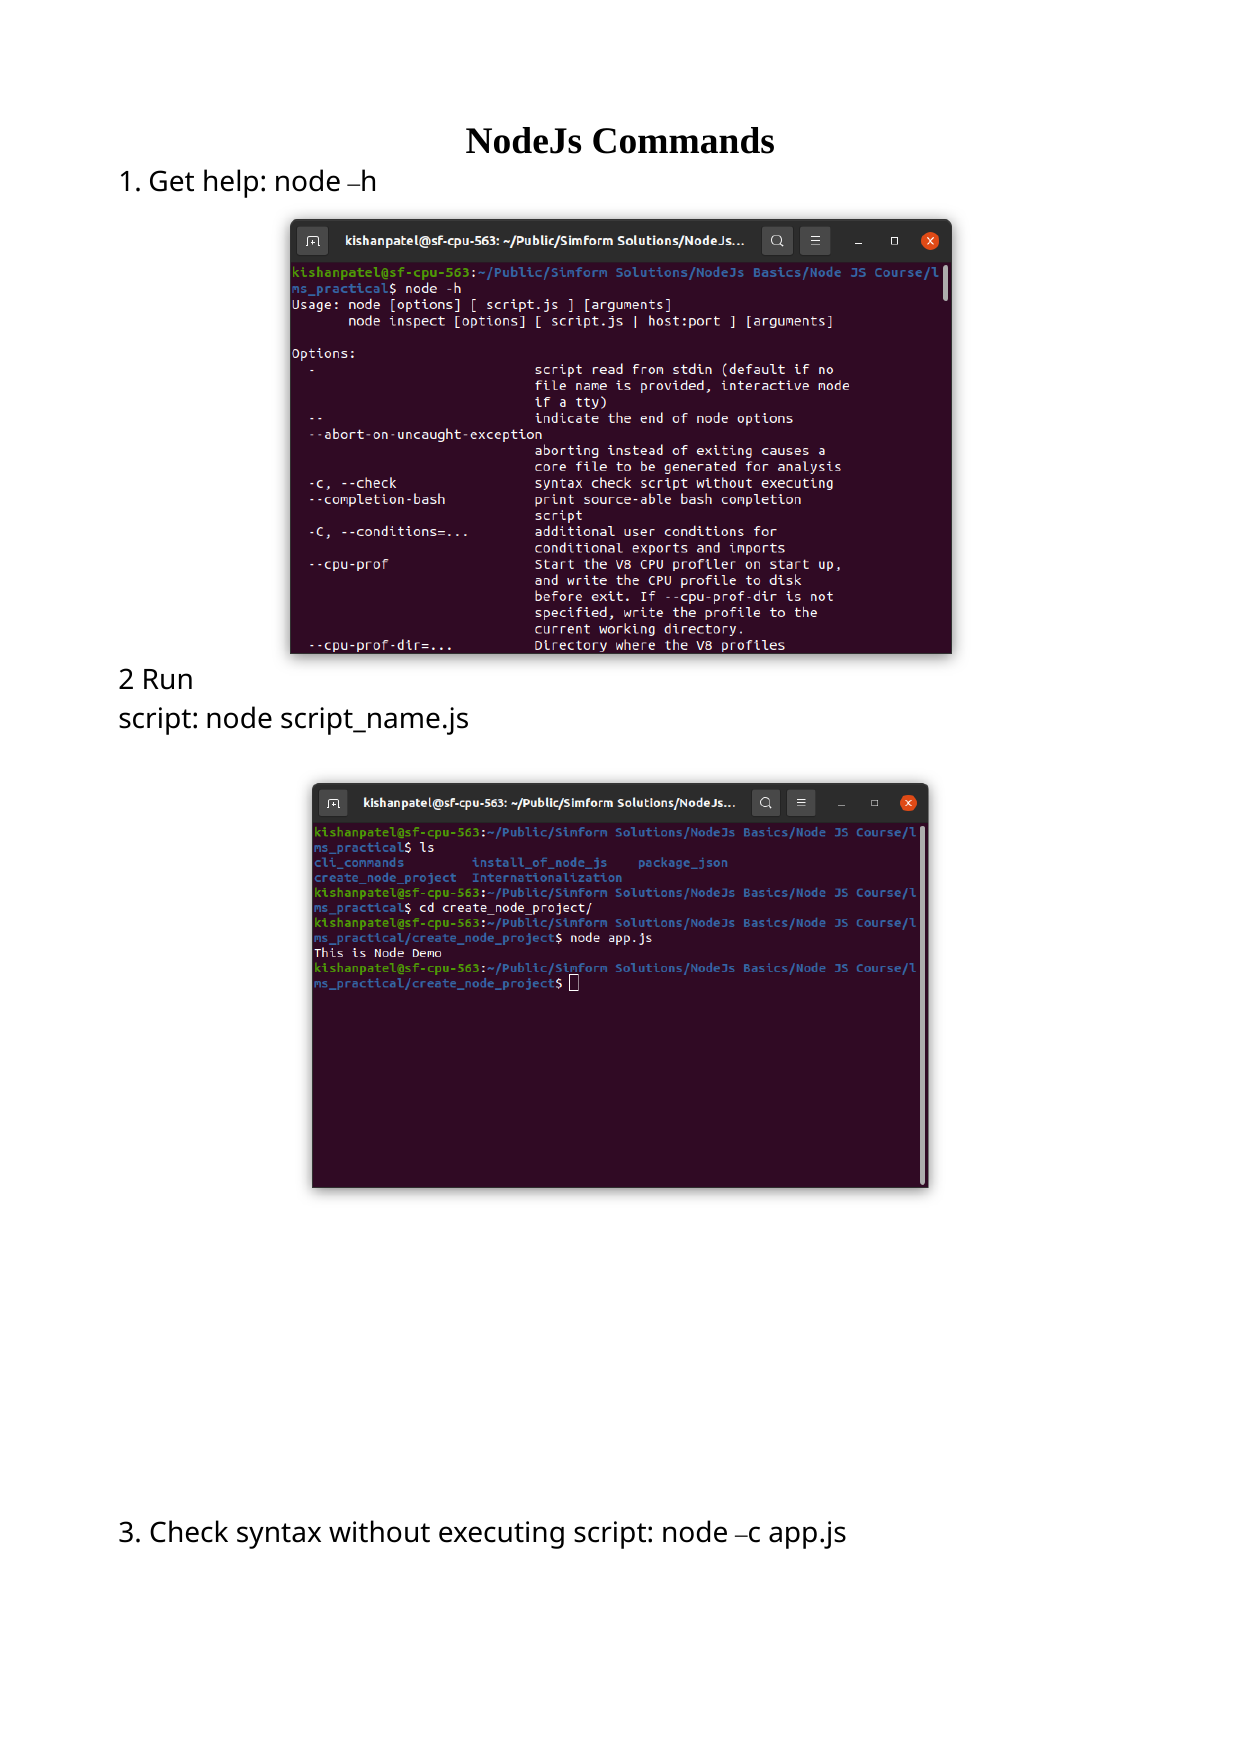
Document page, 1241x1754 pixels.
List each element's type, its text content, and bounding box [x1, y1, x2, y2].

picture [291, 765, 949, 1211]
text 1. Get help: node –h [118, 161, 1122, 199]
text 2 Run script: node script_name.js [118, 659, 1122, 736]
text 3. Check syntax without executing script: node –c app.js [118, 1512, 1122, 1551]
text NodeJs Commands [118, 118, 1122, 161]
picture [267, 199, 974, 679]
